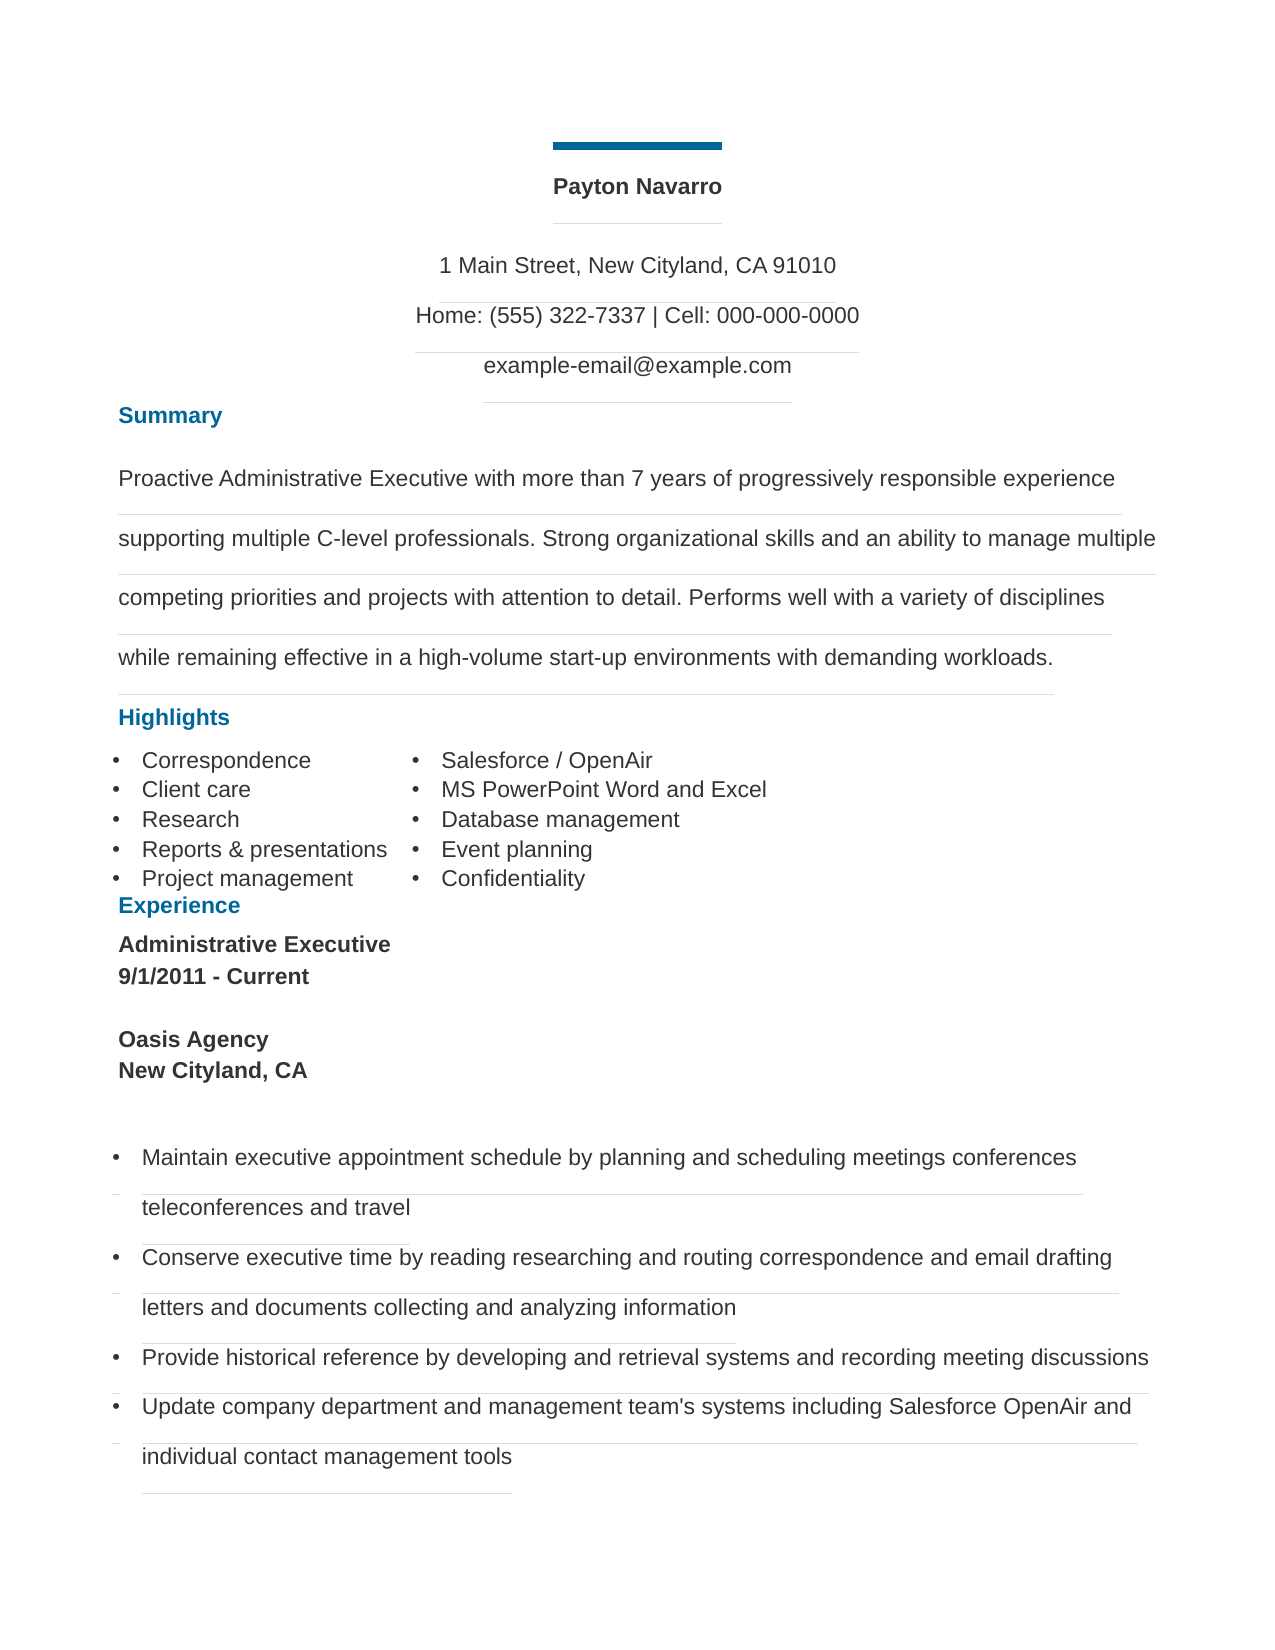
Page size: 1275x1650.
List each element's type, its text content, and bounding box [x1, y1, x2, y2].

text Administrative Executive [118, 931, 1157, 957]
text Oasis Agency [118, 1026, 1157, 1052]
text competing priorities and projects with attention to detail. Performs well with a variety of disciplines while remaining effective in a high-volume start-up environments with demanding workloads. [118, 575, 1157, 694]
list Update company department and management team's systems including Salesforce OpenAir and individual contact management tools [118, 1393, 1157, 1493]
text 1 Main Street, New Cityland, CA 91010 [118, 252, 1157, 302]
list Maintain executive appointment schedule by planning and scheduling meetings conferences teleconferences and travel [118, 1144, 1157, 1244]
text New Cityland, CA [118, 1057, 1157, 1084]
list Provide historical reference by developing and retrieval systems and recording meeting discussions [118, 1343, 1157, 1393]
text Proactive Administrative Executive with more than 7 years of progressively responsible experience supporting multiple C-level professionals. Strong organizational skills and an ability to manage multiple [118, 465, 1157, 574]
list Conserve executive time by reading researching and routing correspondence and email drafting letters and documents collecting and analyzing information [118, 1244, 1157, 1343]
text Home: (555) 322-7337 | Cell: 000-000-0000 [118, 302, 1157, 352]
table_header Correspondence Client care Research Reports & presentations Project management [118, 743, 418, 892]
table_header Salesforce / OpenAir MS PowerPoint Word and Excel Database management Event planning Confidentiality [418, 743, 791, 892]
text Experience [118, 892, 1157, 918]
text Summary [118, 402, 1157, 428]
text Highlights [118, 704, 1157, 730]
text example-email@example.com [118, 352, 1157, 402]
text Payton Navarro [118, 142, 1157, 223]
text 9/1/2011 - Current [118, 963, 1157, 989]
